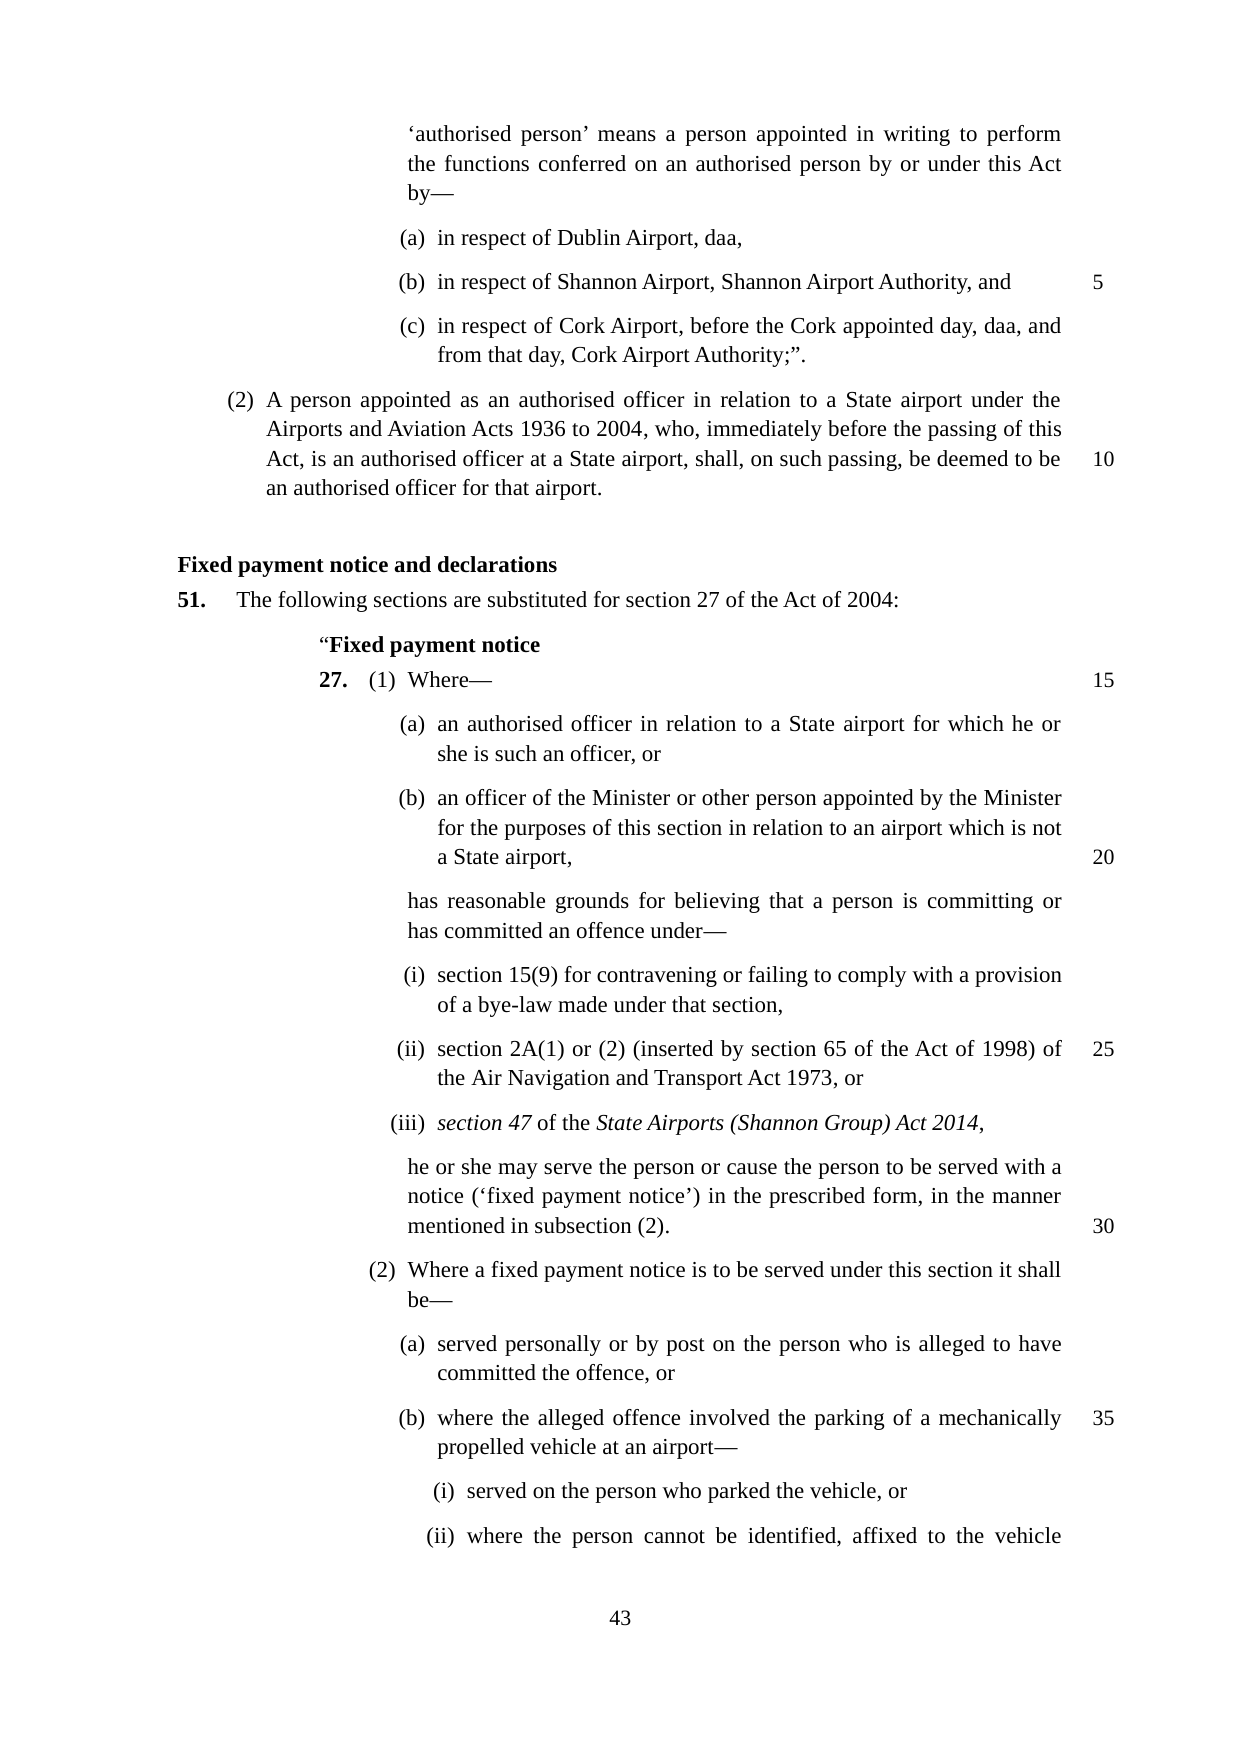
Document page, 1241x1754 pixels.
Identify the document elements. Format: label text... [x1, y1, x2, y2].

text (iii) section 47 of the State Airports (Shannon Group) Act 2014, [307, 1106, 1063, 1136]
text ‘authorised person’ means a person appointed in writing to perform the functions conferred on an authorised person by or under this Act by⁠— [319, 118, 1063, 207]
text (a) served personally or by post on the person who is alleged to have committed the offence, or [307, 1328, 1063, 1387]
text (2) Where a fixed payment notice is to be served under this section it shall be⁠— [319, 1254, 1063, 1313]
text 51. The following sections are substituted for section 27 of the Act of 2004: [177, 584, 1063, 614]
text 27. (1) Where⁠— [319, 664, 1063, 693]
text (a) an authorised officer in relation to a State airport for which he or she is such an officer, or [307, 708, 1063, 767]
text (ii) section 2A(1) or (2) (inserted by section 65 of the Act of 1998) of the Air Navigation and Transport Act 1973, or [307, 1033, 1063, 1092]
text (a) in respect of Dublin Airport, daa, [307, 221, 1063, 251]
text (b) an officer of the Minister or other person appointed by the Minister for the purposes of this section in relation to an airport which is not a State airport, [307, 782, 1063, 870]
text Fixed payment notice and declarations [177, 549, 1063, 578]
text (b) where the alleged offence involved the parking of a mechanically propelled vehicle at an airport⁠— [307, 1401, 1063, 1460]
text has reasonable grounds for believing that a person is committing or has committed an offence under⁠— [319, 885, 1063, 944]
text (i) served on the person who parked the vehicle, or [295, 1475, 1063, 1505]
text (c) in respect of Cork Airport, before the Cork appointed day, daa, and from that day, Cork Airport Authority;”. [307, 310, 1063, 369]
text (ii) where the person cannot be identified, affixed to the vehicle [295, 1519, 1063, 1549]
text (b) in respect of Shannon Airport, Shannon Airport Authority, and [307, 266, 1063, 295]
text he or she may serve the person or cause the person to be served with a notice (‘fixed payment notice’) in the prescribed form, in the manner mentioned in subsection (2). [319, 1151, 1063, 1239]
text (2) A person appointed as an authorised officer in relation to a State airport under the Airports and Aviation Acts 1936 to 2004, who, immediately before the passing of this Act, is an authorised officer at a State airport, shall, on such passing, be deemed to be an authorised officer for that airport. [177, 384, 1063, 502]
text “Fixed payment notice [319, 628, 1063, 658]
text (i) section 15(9) for contravening or failing to comply with a provision of a bye-law made under that section, [307, 959, 1063, 1018]
